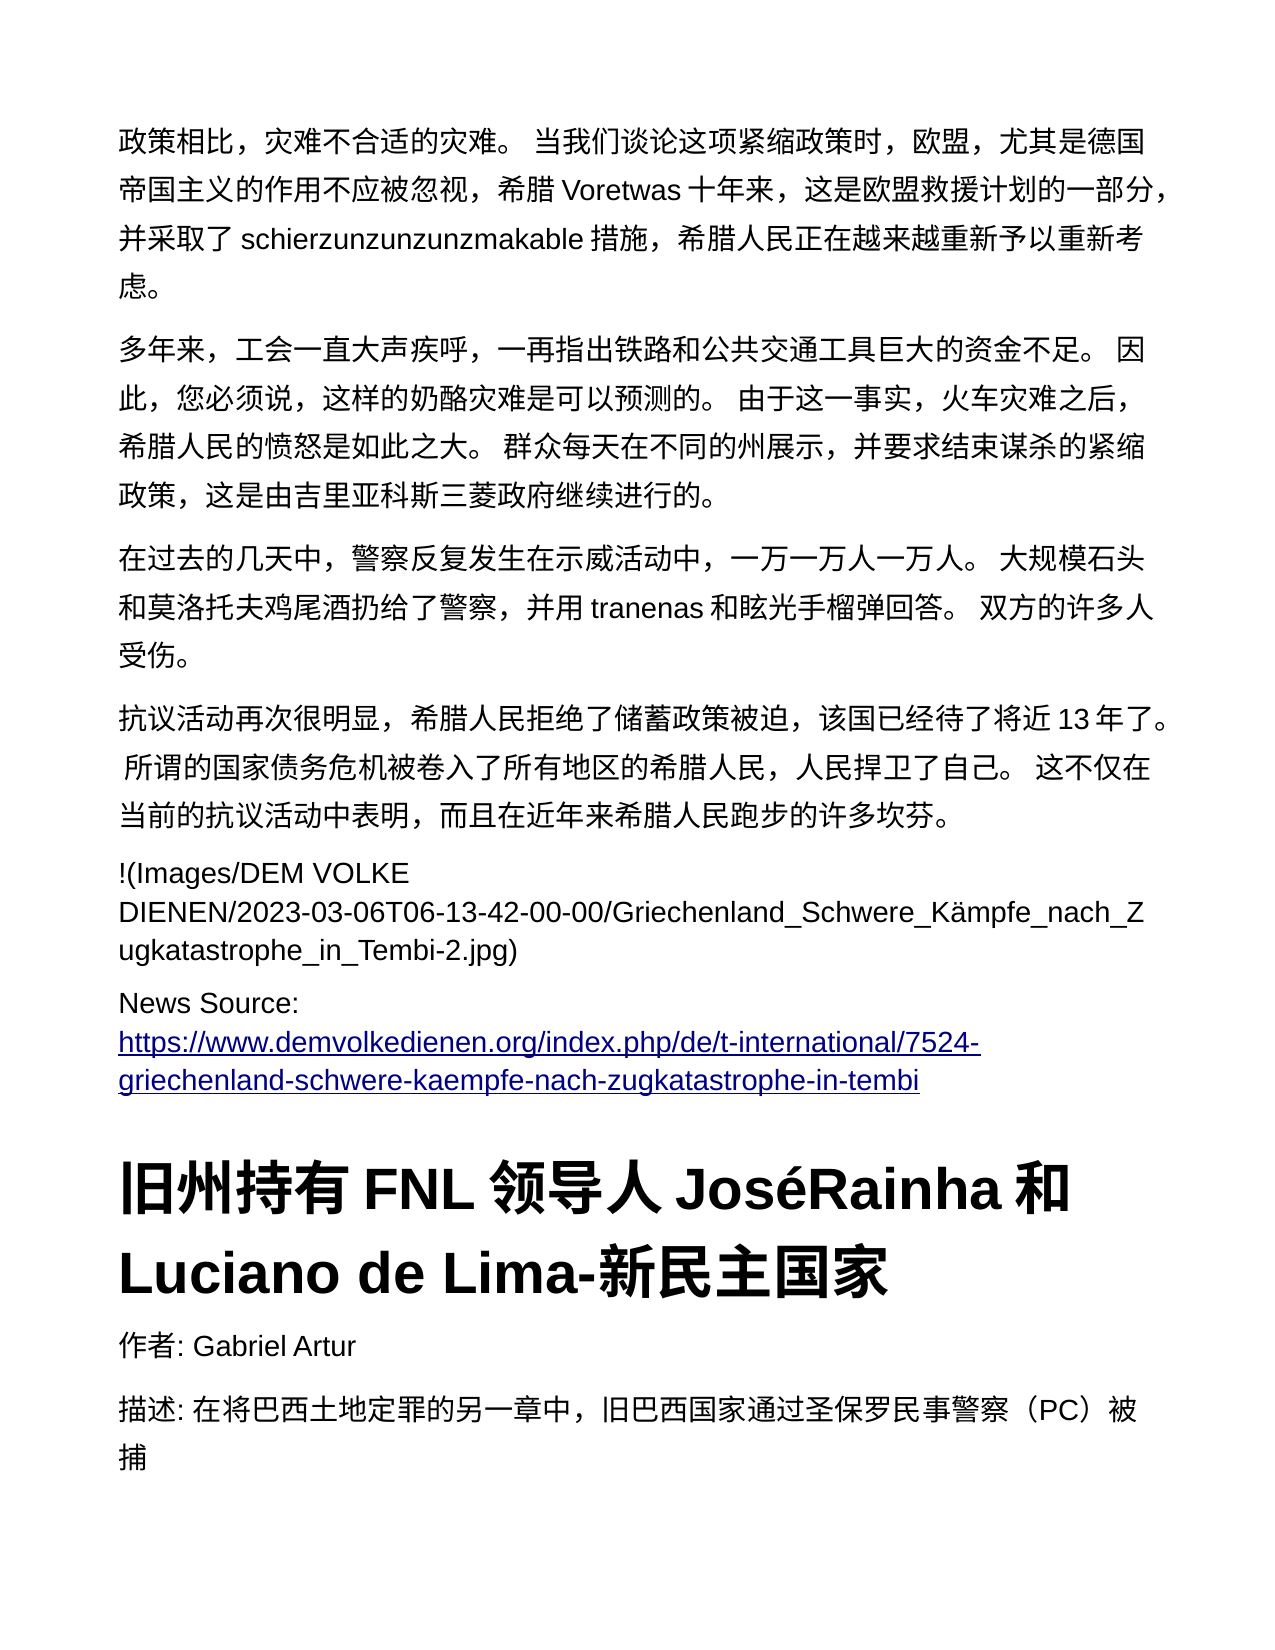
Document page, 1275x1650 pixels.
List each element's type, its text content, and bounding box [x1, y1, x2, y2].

text 多年来，工会一直大声疾呼，一再指出铁路和公共交通工具巨大的资金不足。 因此，您必须说，这样的奶酪灾难是可以预测的。 由于这一事实，火车灾难之后，希腊人民的愤怒是如此之大。 群众每天在不同的州展示，并要求结束谋杀的紧缩政策，这是由吉里亚科斯三菱政府继续进行的。 [118, 327, 1157, 515]
text 在过去的几天中，警察反复发生在示威活动中，一万一万人一万人。 大规模石头和莫洛托夫鸡尾酒扔给了警察，并用tranenas和眩光手榴弹回答。 双方的许多人受伤。 [118, 536, 1157, 675]
text 抗议活动再次很明显，希腊人民拒绝了储蓄政策被迫，该国已经待了将近13年了。 所谓的国家债务危机被卷入了所有地区的希腊人民，人民捍卫了自己。 这不仅在当前的抗议活动中表明，而且在近年来希腊人民跑步的许多坎芬。 [118, 696, 1157, 835]
subtitle 旧州持有FNL领导人JoséRainha和Luciano de Lima-新民主国家 [118, 1141, 1157, 1310]
text 作者: Gabriel Artur [118, 1323, 1157, 1365]
text 描述: 在将巴西土地定罪的另一章中，旧巴西国家通过圣保罗民事警察（PC）被捕 [118, 1386, 1157, 1477]
text !(Images/DEM VOLKE DIENEN/2023-03-06T06-13-42-00-00/Griechenland_Schwere_Kämpfe_nach_Zugkatastrophe_in_Tembi-2.jpg) [118, 856, 1157, 967]
text News Source: https://www.demvolkedienen.org/index.php/de/t-international/7524-griechenland-schwere-kaempfe-nach-zugkatastrophe-in-tembi [118, 986, 1157, 1097]
text 57人死亡，数百人受伤要求在希腊遭受灾难的一周。 与该国所有地区的长期储蓄政策相比，灾难不合适的灾难。 当我们谈论这项紧缩政策时，欧盟，尤其是德国帝国主义的作用不应被忽视，希腊Voretwas十年来，这是欧盟救援计划的一部分，并采取了schierzunzunzunzmakable措施，希腊人民正在越来越重新予以重新考虑。 [118, 118, 1157, 306]
